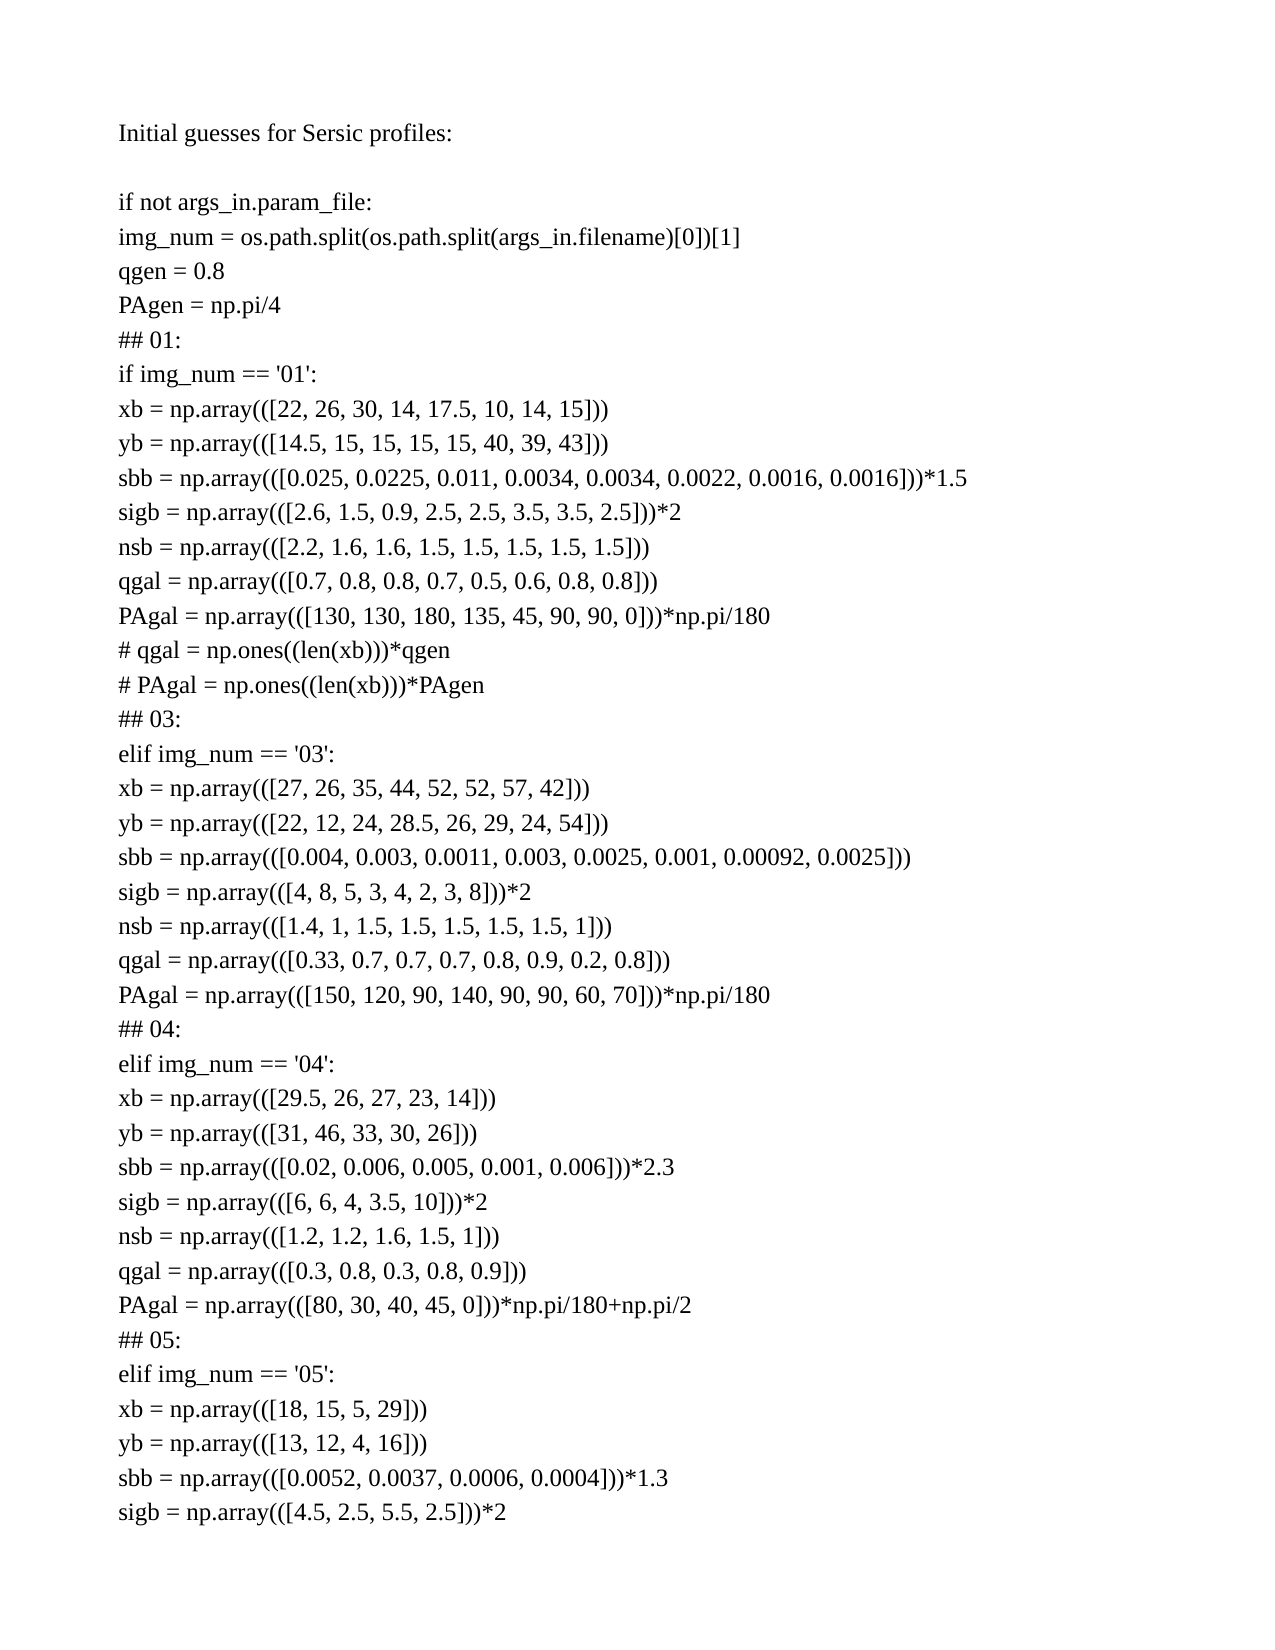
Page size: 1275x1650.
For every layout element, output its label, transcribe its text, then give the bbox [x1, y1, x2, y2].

text sbb = np.array(([0.025, 0.0225, 0.011, 0.0034, 0.0034, 0.0022, 0.0016, 0.0016]))*1.5 [118, 463, 1157, 492]
text sigb = np.array(([6, 6, 4, 3.5, 10]))*2 [118, 1187, 1157, 1216]
text # qgal = np.ones((len(xb)))*qgen [118, 635, 1157, 664]
text yb = np.array(([13, 12, 4, 16])) [118, 1428, 1157, 1457]
text ## 03: [118, 704, 1157, 733]
text qgal = np.array(([0.7, 0.8, 0.8, 0.7, 0.5, 0.6, 0.8, 0.8])) [118, 566, 1157, 595]
text qgen = 0.8 [118, 256, 1157, 285]
text nsb = np.array(([2.2, 1.6, 1.6, 1.5, 1.5, 1.5, 1.5, 1.5])) [118, 532, 1157, 561]
text PAgal = np.array(([130, 130, 180, 135, 45, 90, 90, 0]))*np.pi/180 [118, 601, 1157, 629]
text if not args_in.param_file: [118, 187, 1157, 216]
text xb = np.array(([22, 26, 30, 14, 17.5, 10, 14, 15])) [118, 394, 1157, 423]
text qgal = np.array(([0.3, 0.8, 0.3, 0.8, 0.9])) [118, 1256, 1157, 1285]
text elif img_num == '05': [118, 1359, 1157, 1388]
text yb = np.array(([22, 12, 24, 28.5, 26, 29, 24, 54])) [118, 808, 1157, 836]
text sigb = np.array(([2.6, 1.5, 0.9, 2.5, 2.5, 3.5, 3.5, 2.5]))*2 [118, 497, 1157, 526]
text sigb = np.array(([4.5, 2.5, 5.5, 2.5]))*2 [118, 1497, 1157, 1526]
text PAgal = np.array(([80, 30, 40, 45, 0]))*np.pi/180+np.pi/2 [118, 1290, 1157, 1319]
text yb = np.array(([31, 46, 33, 30, 26])) [118, 1118, 1157, 1147]
text ## 01: [118, 325, 1157, 354]
text ## 04: [118, 1014, 1157, 1043]
text img_num = os.path.split(os.path.split(args_in.filename)[0])[1] [118, 222, 1157, 250]
text sigb = np.array(([4, 8, 5, 3, 4, 2, 3, 8]))*2 [118, 877, 1157, 905]
text qgal = np.array(([0.33, 0.7, 0.7, 0.7, 0.8, 0.9, 0.2, 0.8])) [118, 946, 1157, 974]
text sbb = np.array(([0.02, 0.006, 0.005, 0.001, 0.006]))*2.3 [118, 1152, 1157, 1181]
text xb = np.array(([29.5, 26, 27, 23, 14])) [118, 1083, 1157, 1112]
text nsb = np.array(([1.2, 1.2, 1.6, 1.5, 1])) [118, 1221, 1157, 1250]
text elif img_num == '03': [118, 739, 1157, 767]
text xb = np.array(([27, 26, 35, 44, 52, 52, 57, 42])) [118, 773, 1157, 802]
text sbb = np.array(([0.0052, 0.0037, 0.0006, 0.0004]))*1.3 [118, 1463, 1157, 1492]
text sbb = np.array(([0.004, 0.003, 0.0011, 0.003, 0.0025, 0.001, 0.00092, 0.0025])) [118, 842, 1157, 871]
text PAgen = np.pi/4 [118, 291, 1157, 319]
text ## 05: [118, 1325, 1157, 1354]
text xb = np.array(([18, 15, 5, 29])) [118, 1394, 1157, 1423]
text yb = np.array(([14.5, 15, 15, 15, 15, 40, 39, 43])) [118, 428, 1157, 457]
text # PAgal = np.ones((len(xb)))*PAgen [118, 670, 1157, 698]
text elif img_num == '04': [118, 1049, 1157, 1078]
text nsb = np.array(([1.4, 1, 1.5, 1.5, 1.5, 1.5, 1.5, 1])) [118, 911, 1157, 940]
text Initial guesses for Sersic profiles: [118, 118, 1157, 147]
text if img_num == '01': [118, 359, 1157, 388]
text PAgal = np.array(([150, 120, 90, 140, 90, 90, 60, 70]))*np.pi/180 [118, 980, 1157, 1009]
